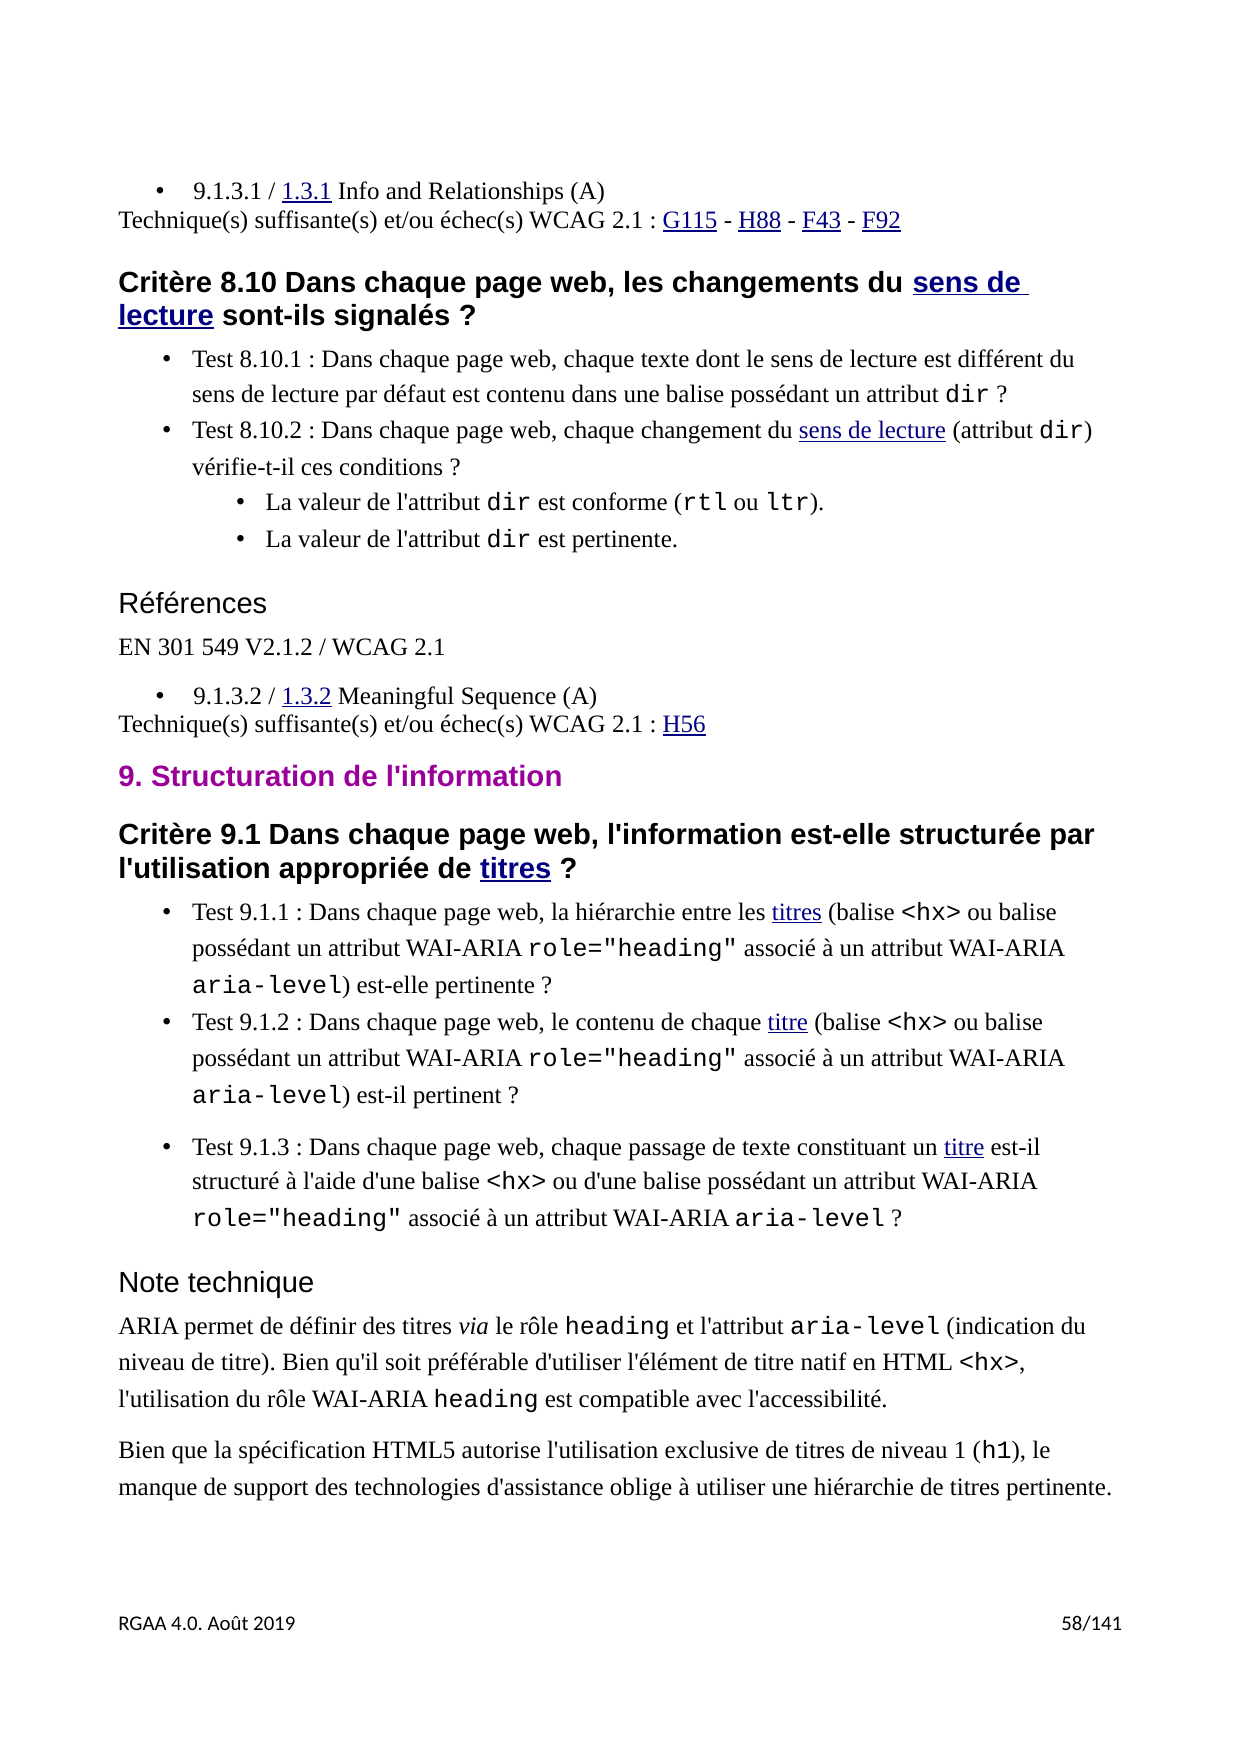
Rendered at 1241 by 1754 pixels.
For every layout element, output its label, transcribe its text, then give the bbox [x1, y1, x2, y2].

subtitle Critère 8.10 Dans chaque page web, les changements du sens de lecture sont-ils signalés ? [118, 264, 1122, 332]
list Test 9.1.2 : Dans chaque page web, le contenu de chaque titre (balise <hx> ou balise possédant un attribut WAI-ARIA role="heading" associé à un attribut WAI-ARIA aria-level) est-il pertinent ? [162, 1007, 1122, 1111]
list 9.1.3.1 / 1.3.1 Info and Relationships (A) [156, 176, 1122, 205]
text Bien que la spécification HTML5 autorise l'utilisation exclusive de titres de niveau 1 (h1), le manque de support des technologies d'assistance oblige à utiliser une hiérarchie de titres pertinente. [118, 1435, 1122, 1501]
text Technique(s) suffisante(s) et/ou échec(s) WCAG 2.1 : H56 [118, 709, 1122, 738]
subtitle Critère 9.1 Dans chaque page web, l'information est-elle structurée par l'utilisation appropriée de titres ? [118, 817, 1122, 884]
subtitle Références [118, 586, 1122, 619]
list Test 9.1.3 : Dans chaque page web, chaque passage de texte constituant un titre est-il structuré à l'aide d'une balise <hx> ou d'une balise possédant un attribut WAI-ARIA role="heading" associé à un attribut WAI-ARIA aria-level ? [162, 1132, 1122, 1233]
list La valeur de l'attribut dir est conforme (rtl ou ltr). [236, 487, 1122, 517]
list Test 8.10.2 : Dans chaque page web, chaque changement du sens de lecture (attribut dir) vérifie-t-il ces conditions ? [162, 416, 1122, 481]
text ARIA permet de définir des titres via le rôle heading et l'attribut aria-level (indication du niveau de titre). Bien qu'il soit préférable d'utiliser l'élément de titre natif en HTML <hx>, l'utilisation du rôle WAI-ARIA heading est compatible avec l'accessibilité. [118, 1311, 1122, 1415]
subtitle 9. Structuration de l'information [118, 758, 1122, 792]
list 9.1.3.2 / 1.3.2 Meaningful Sequence (A) [156, 681, 1122, 709]
subtitle Note technique [118, 1265, 1122, 1298]
list Test 9.1.1 : Dans chaque page web, la hiérarchie entre les titres (balise <hx> ou balise possédant un attribut WAI-ARIA role="heading" associé à un attribut WAI-ARIA aria-level) est-elle pertinente ? [162, 897, 1122, 1001]
list Test 8.10.1 : Dans chaque page web, chaque texte dont le sens de lecture est différent du sens de lecture par défaut est contenu dans une balise possédant un attribut dir ? [162, 344, 1122, 409]
text Technique(s) suffisante(s) et/ou échec(s) WCAG 2.1 : G115 - H88 - F43 - F92 [118, 205, 1122, 234]
list La valeur de l'attribut dir est pertinente. [236, 524, 1122, 554]
text EN 301 549 V2.1.2 / WCAG 2.1 [118, 632, 1122, 660]
